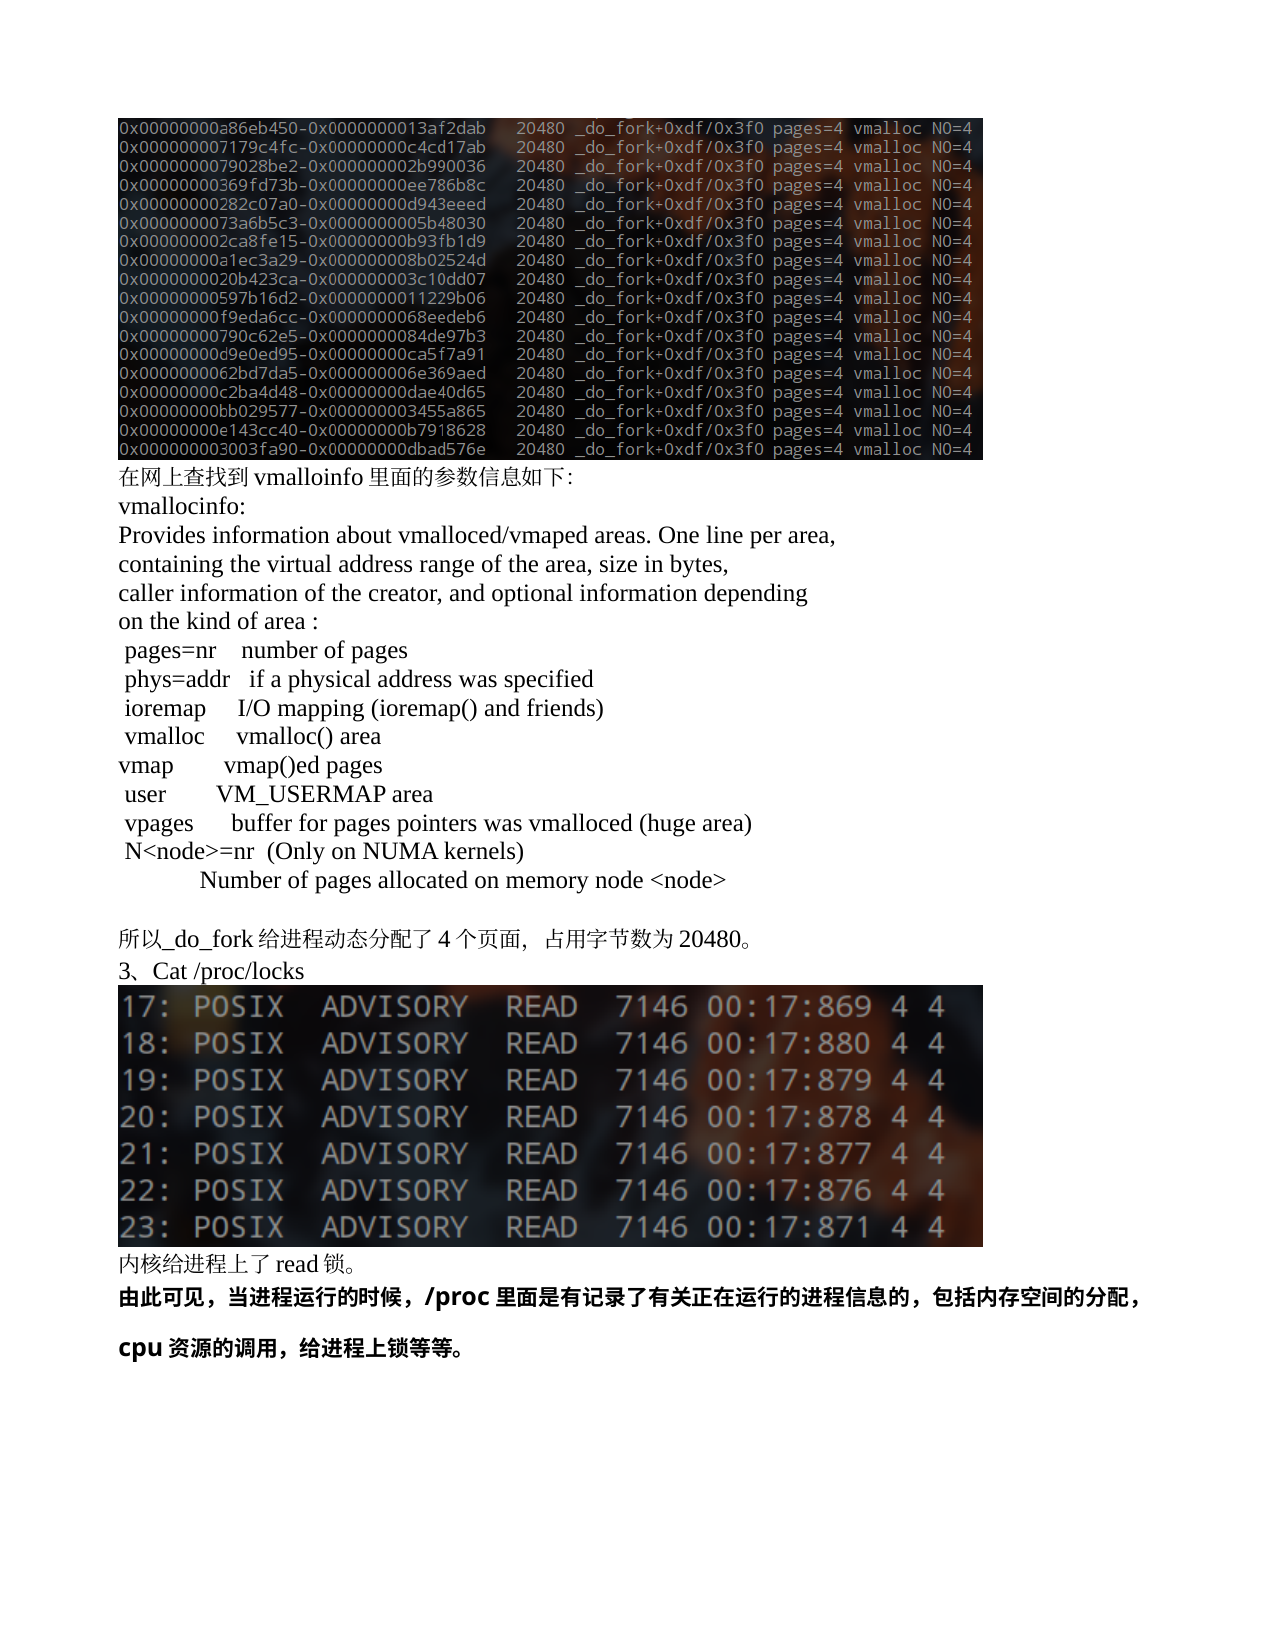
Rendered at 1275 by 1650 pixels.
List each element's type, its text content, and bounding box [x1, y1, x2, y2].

picture [118, 985, 983, 1247]
text vmallocinfo: [118, 491, 1157, 520]
text 由此可见，当进程运行的时候，/proc里面是有记录了有关正在运行的进程信息的，包括内存空间的分配，cpu资源的调用，给进程上锁等等。 [118, 1278, 1157, 1363]
text 内核给进程上了read锁。 [118, 1247, 1157, 1278]
text Provides information about vmalloced/vmaped areas. One line per area, containing the virtual address range of the area, size in bytes, caller information of the creator, and optional information depending on the kind of area : [118, 520, 1157, 635]
text 3、Cat /proc/locks [118, 954, 1157, 986]
text vmap vmap()ed pages user VM_USERMAP area vpages buffer for pages pointers was vmalloced (huge area) N<node>=nr (Only on NUMA kernels) Number of pages allocated on memory node <node> [118, 750, 1157, 894]
text 在网上查找到vmalloinfo里面的参数信息如下： [118, 460, 1157, 491]
text 所以_do_fork给进程动态分配了4个页面，占用字节数为20480。 [118, 923, 1157, 954]
picture [118, 118, 983, 460]
text pages=nr number of pages phys=addr if a physical address was specified ioremap I/O mapping (ioremap() and friends) vmalloc vmalloc() area [118, 635, 1157, 750]
